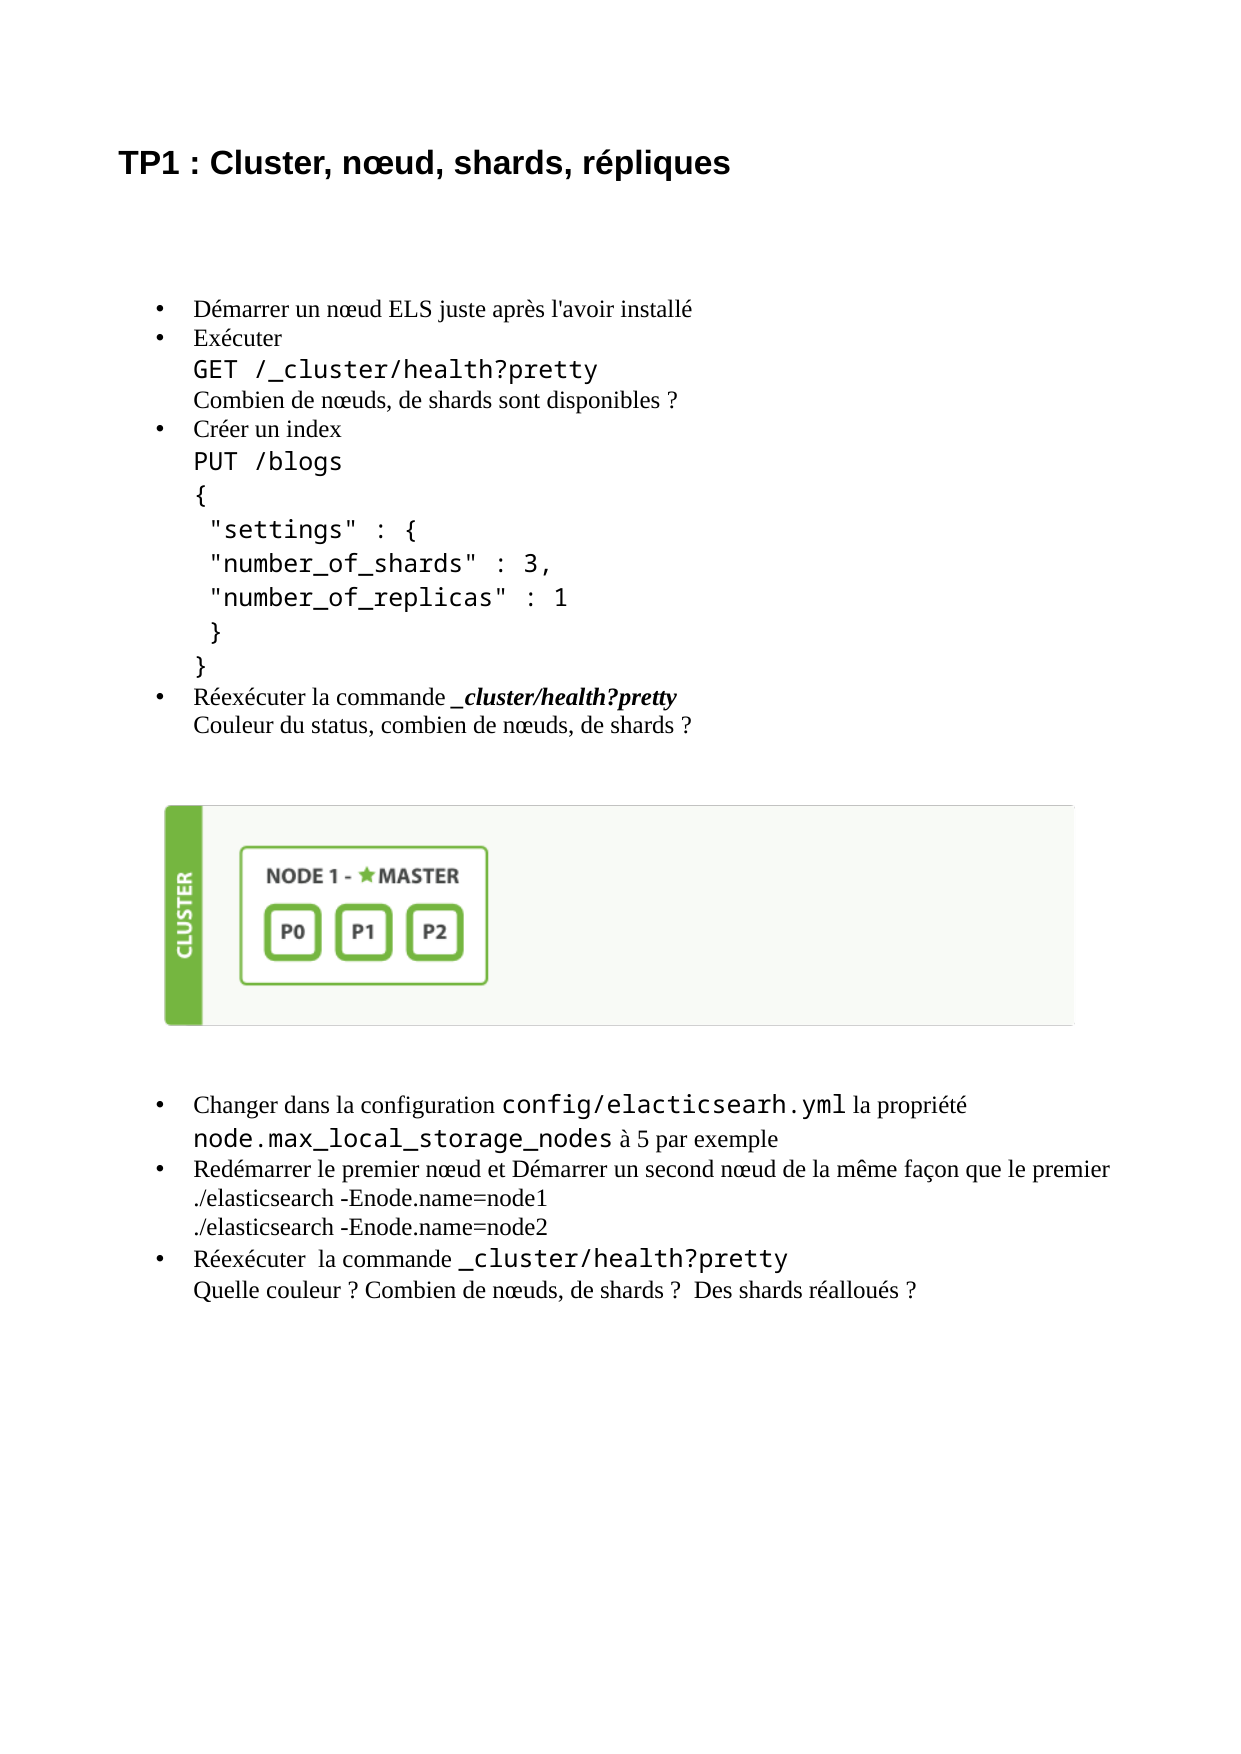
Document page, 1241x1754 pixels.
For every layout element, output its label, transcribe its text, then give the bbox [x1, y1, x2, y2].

picture [136, 767, 1104, 1058]
list Redémarrer le premier nœud et Démarrer un second nœud de la même façon que le premier ./elasticsearch -Enode.name=node1 ./elasticsearch -Enode.name=node2 [156, 1154, 1122, 1241]
list Créer un index PUT /blogs [156, 414, 1122, 477]
list Réexécuter la commande _cluster/health?pretty Quelle couleur ? Combien de nœuds, de shards ? Des shards réalloués ? [156, 1241, 1122, 1332]
list Réexécuter la commande _cluster/health?pretty Couleur du status, combien de nœuds, de shards ? [156, 682, 1122, 768]
list Exécuter GET /_cluster/health?pretty [156, 323, 1122, 386]
list { "settings" : { "number_of_shards" : 3, "number_of_replicas" : 1 } } [156, 477, 1122, 682]
subtitle TP1 : Cluster, nœud, shards, répliques [118, 143, 1122, 182]
list Démarrer un nœud ELS juste après l'avoir installé [156, 294, 1122, 323]
list Changer dans la configuration config/elacticsearh.yml la propriété node.max_local_storage_nodes à 5 par exemple [156, 1086, 1122, 1154]
list Combien de nœuds, de shards sont disponibles ? [156, 386, 1122, 414]
